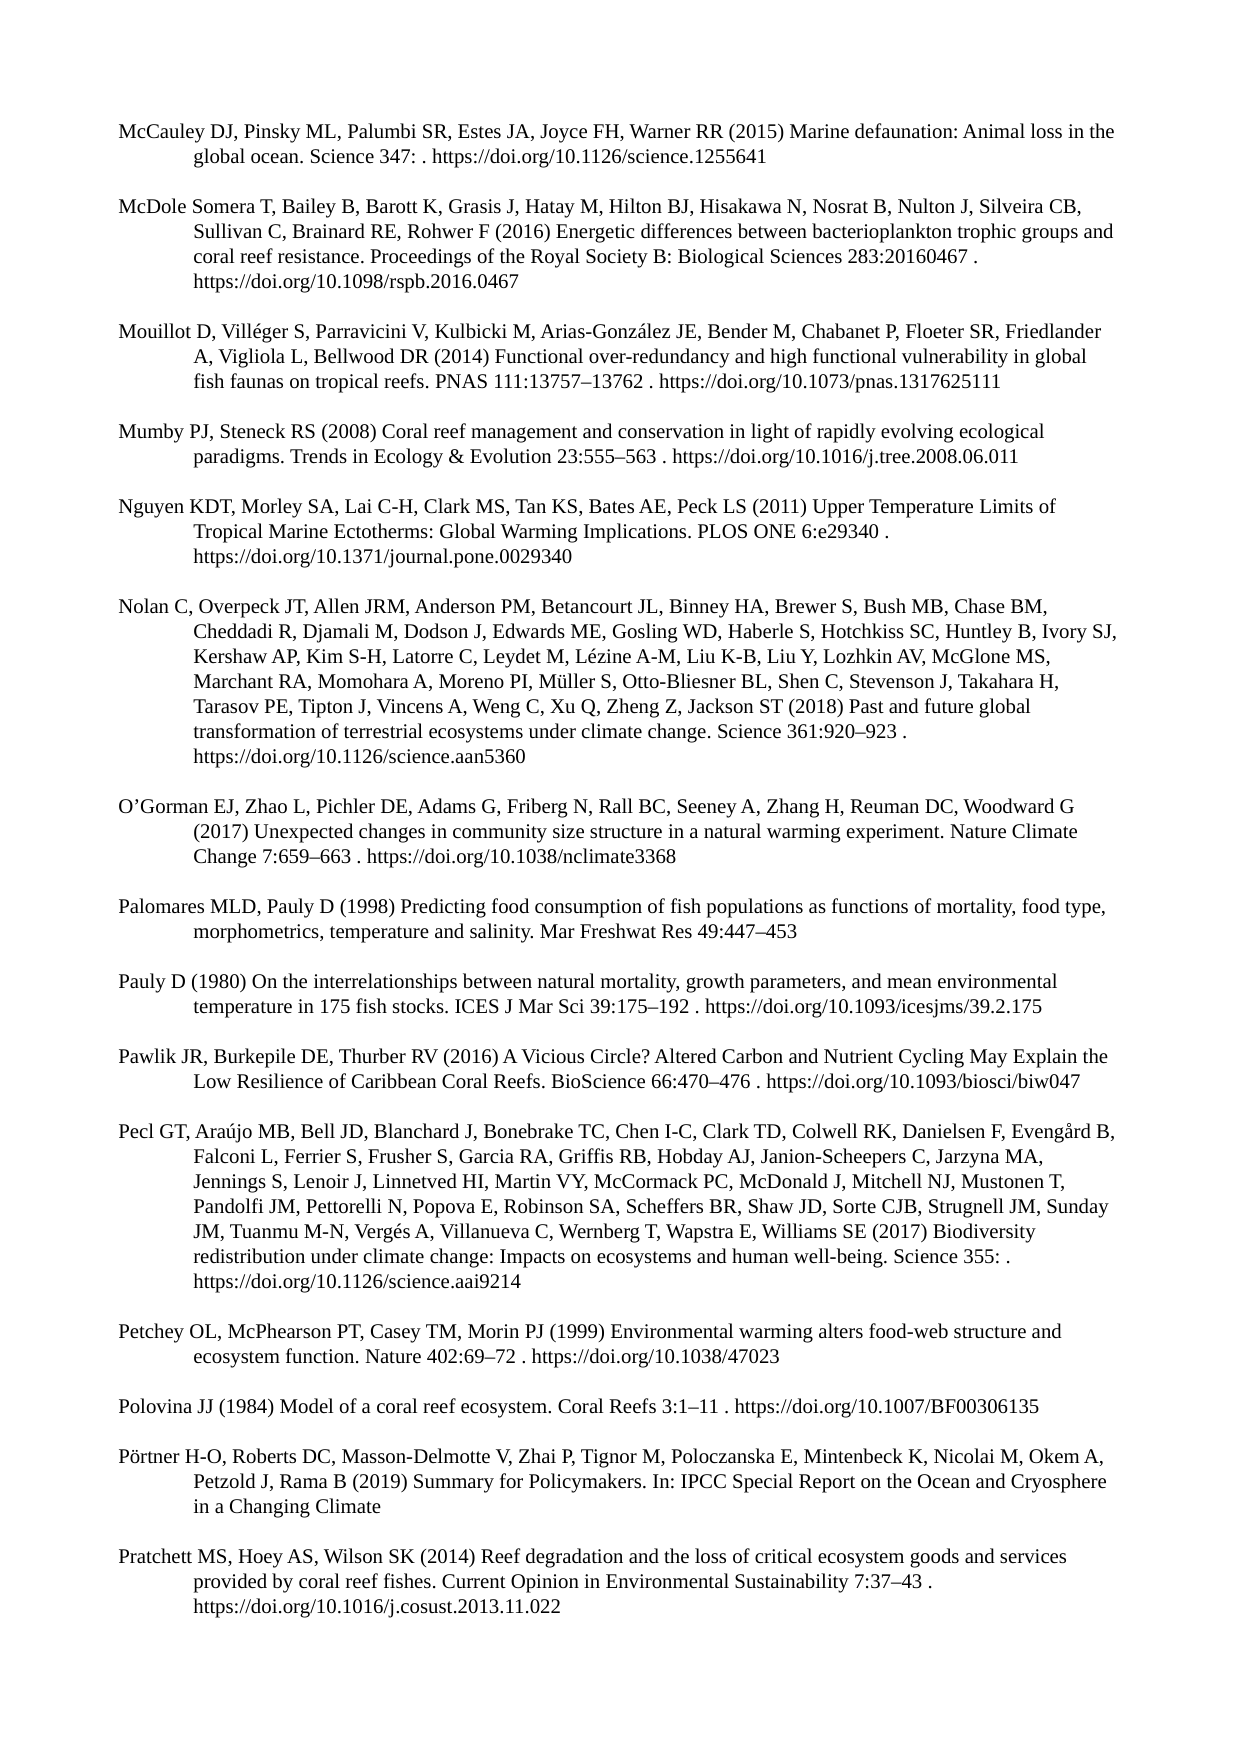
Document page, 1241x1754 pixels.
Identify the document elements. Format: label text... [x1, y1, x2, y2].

text Pörtner H-O, Roberts DC, Masson-Delmotte V, Zhai P, Tignor M, Poloczanska E, Mintenbeck K, Nicolai M, Okem A, Petzold J, Rama B (2019) Summary for Policymakers. In: IPCC Special Report on the Ocean and Cryosphere in a Changing Climate [118, 1443, 1122, 1518]
text Pecl GT, Araújo MB, Bell JD, Blanchard J, Bonebrake TC, Chen I-C, Clark TD, Colwell RK, Danielsen F, Evengård B, Falconi L, Ferrier S, Frusher S, Garcia RA, Griffis RB, Hobday AJ, Janion-Scheepers C, Jarzyna MA, Jennings S, Lenoir J, Linnetved HI, Martin VY, McCormack PC, McDonald J, Mitchell NJ, Mustonen T, Pandolfi JM, Pettorelli N, Popova E, Robinson SA, Scheffers BR, Shaw JD, Sorte CJB, Strugnell JM, Sunday JM, Tuanmu M-N, Vergés A, Villanueva C, Wernberg T, Wapstra E, Williams SE (2017) Biodiversity redistribution under climate change: Impacts on ecosystems and human well-being. Science 355: . https://doi.org/10.1126/science.aai9214 [118, 1118, 1122, 1293]
text O’Gorman EJ, Zhao L, Pichler DE, Adams G, Friberg N, Rall BC, Seeney A, Zhang H, Reuman DC, Woodward G (2017) Unexpected changes in community size structure in a natural warming experiment. Nature Climate Change 7:659–663 . https://doi.org/10.1038/nclimate3368 [118, 793, 1122, 868]
text McDole Somera T, Bailey B, Barott K, Grasis J, Hatay M, Hilton BJ, Hisakawa N, Nosrat B, Nulton J, Silveira CB, Sullivan C, Brainard RE, Rohwer F (2016) Energetic differences between bacterioplankton trophic groups and coral reef resistance. Proceedings of the Royal Society B: Biological Sciences 283:20160467 . https://doi.org/10.1098/rspb.2016.0467 [118, 193, 1122, 293]
text Polovina JJ (1984) Model of a coral reef ecosystem. Coral Reefs 3:1–11 . https://doi.org/10.1007/BF00306135 [118, 1393, 1122, 1418]
text Palomares MLD, Pauly D (1998) Predicting food consumption of fish populations as functions of mortality, food type, morphometrics, temperature and salinity. Mar Freshwat Res 49:447–453 [118, 893, 1122, 943]
text Pauly D (1980) On the interrelationships between natural mortality, growth parameters, and mean environmental temperature in 175 fish stocks. ICES J Mar Sci 39:175–192 . https://doi.org/10.1093/icesjms/39.2.175 [118, 968, 1122, 1018]
text Mouillot D, Villéger S, Parravicini V, Kulbicki M, Arias-González JE, Bender M, Chabanet P, Floeter SR, Friedlander A, Vigliola L, Bellwood DR (2014) Functional over-redundancy and high functional vulnerability in global fish faunas on tropical reefs. PNAS 111:13757–13762 . https://doi.org/10.1073/pnas.1317625111 [118, 318, 1122, 393]
text Nguyen KDT, Morley SA, Lai C-H, Clark MS, Tan KS, Bates AE, Peck LS (2011) Upper Temperature Limits of Tropical Marine Ectotherms: Global Warming Implications. PLOS ONE 6:e29340 . https://doi.org/10.1371/journal.pone.0029340 [118, 493, 1122, 568]
text Petchey OL, McPhearson PT, Casey TM, Morin PJ (1999) Environmental warming alters food-web structure and ecosystem function. Nature 402:69–72 . https://doi.org/10.1038/47023 [118, 1318, 1122, 1368]
text Pawlik JR, Burkepile DE, Thurber RV (2016) A Vicious Circle? Altered Carbon and Nutrient Cycling May Explain the Low Resilience of Caribbean Coral Reefs. BioScience 66:470–476 . https://doi.org/10.1093/biosci/biw047 [118, 1043, 1122, 1093]
text McCauley DJ, Pinsky ML, Palumbi SR, Estes JA, Joyce FH, Warner RR (2015) Marine defaunation: Animal loss in the global ocean. Science 347: . https://doi.org/10.1126/science.1255641 [118, 118, 1122, 168]
text Pratchett MS, Hoey AS, Wilson SK (2014) Reef degradation and the loss of critical ecosystem goods and services provided by coral reef fishes. Current Opinion in Environmental Sustainability 7:37–43 . https://doi.org/10.1016/j.cosust.2013.11.022 [118, 1543, 1122, 1618]
text Nolan C, Overpeck JT, Allen JRM, Anderson PM, Betancourt JL, Binney HA, Brewer S, Bush MB, Chase BM, Cheddadi R, Djamali M, Dodson J, Edwards ME, Gosling WD, Haberle S, Hotchkiss SC, Huntley B, Ivory SJ, Kershaw AP, Kim S-H, Latorre C, Leydet M, Lézine A-M, Liu K-B, Liu Y, Lozhkin AV, McGlone MS, Marchant RA, Momohara A, Moreno PI, Müller S, Otto-Bliesner BL, Shen C, Stevenson J, Takahara H, Tarasov PE, Tipton J, Vincens A, Weng C, Xu Q, Zheng Z, Jackson ST (2018) Past and future global transformation of terrestrial ecosystems under climate change. Science 361:920–923 . https://doi.org/10.1126/science.aan5360 [118, 593, 1122, 768]
text Mumby PJ, Steneck RS (2008) Coral reef management and conservation in light of rapidly evolving ecological paradigms. Trends in Ecology & Evolution 23:555–563 . https://doi.org/10.1016/j.tree.2008.06.011 [118, 418, 1122, 468]
